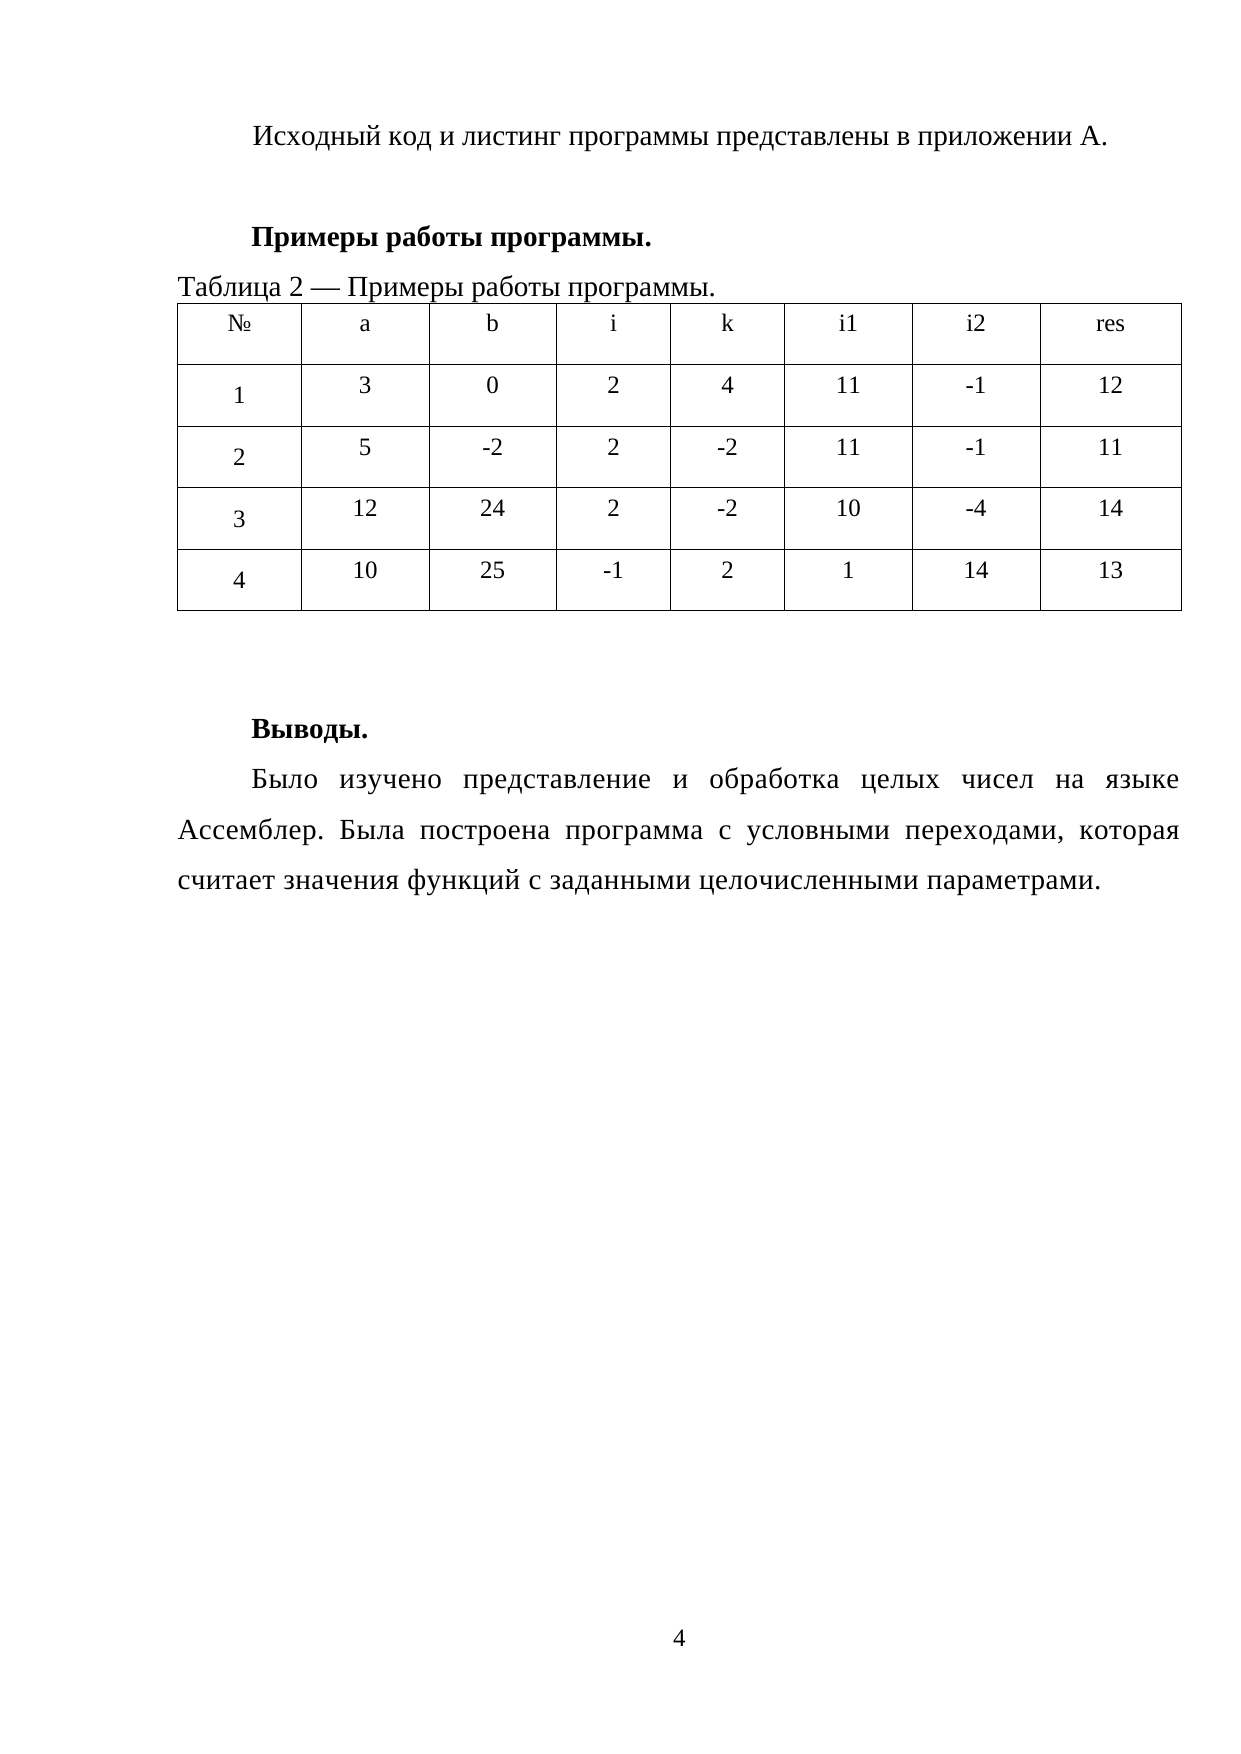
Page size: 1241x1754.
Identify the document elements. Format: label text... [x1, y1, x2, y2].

text Таблица 2 — Примеры работы программы. [177, 269, 1181, 303]
table_header i1 [785, 304, 912, 364]
table_cell 25 [430, 550, 556, 610]
table_cell 14 [1041, 488, 1181, 549]
table_header a [302, 304, 429, 364]
table_cell -2 [671, 427, 784, 487]
table_cell 2 [557, 365, 670, 426]
table_cell 2 [557, 427, 670, 487]
table_cell 5 [302, 427, 429, 487]
table_cell 4 [178, 550, 301, 610]
table_cell 1 [785, 550, 912, 610]
table_cell -2 [430, 427, 556, 487]
text Выводы. [177, 711, 1181, 745]
table_cell 0 [430, 365, 556, 426]
table_cell -4 [913, 488, 1040, 549]
text Примеры работы программы. [177, 219, 1181, 252]
table_cell 13 [1041, 550, 1181, 610]
list Исходный код и листинг программы представлены в приложении А. [215, 118, 1181, 152]
table_cell 3 [178, 488, 301, 549]
table_cell 3 [302, 365, 429, 426]
table_cell -2 [671, 488, 784, 549]
table_header res [1041, 304, 1181, 364]
table_cell -1 [913, 427, 1040, 487]
table_cell -1 [557, 550, 670, 610]
table_cell 24 [430, 488, 556, 549]
table_header i2 [913, 304, 1040, 364]
table_cell 11 [1041, 427, 1181, 487]
table_cell 1 [178, 365, 301, 426]
table_cell 10 [302, 550, 429, 610]
table_cell -1 [913, 365, 1040, 426]
table_cell 2 [671, 550, 784, 610]
table_cell 2 [557, 488, 670, 549]
table_header b [430, 304, 556, 364]
table_cell 10 [785, 488, 912, 549]
table_cell 11 [785, 427, 912, 487]
table_header № [178, 304, 301, 364]
table_cell 12 [1041, 365, 1181, 426]
table_cell 12 [302, 488, 429, 549]
text Было изучено представление и обработка целых чисел на языке Ассемблер. Была построена программа с условными переходами, которая считает значения функций с заданными целочисленными параметрами. [177, 761, 1181, 896]
table_header i [557, 304, 670, 364]
table_cell 14 [913, 550, 1040, 610]
table_cell 2 [178, 427, 301, 487]
table_header k [671, 304, 784, 364]
table_cell 11 [785, 365, 912, 426]
table_cell 4 [671, 365, 784, 426]
